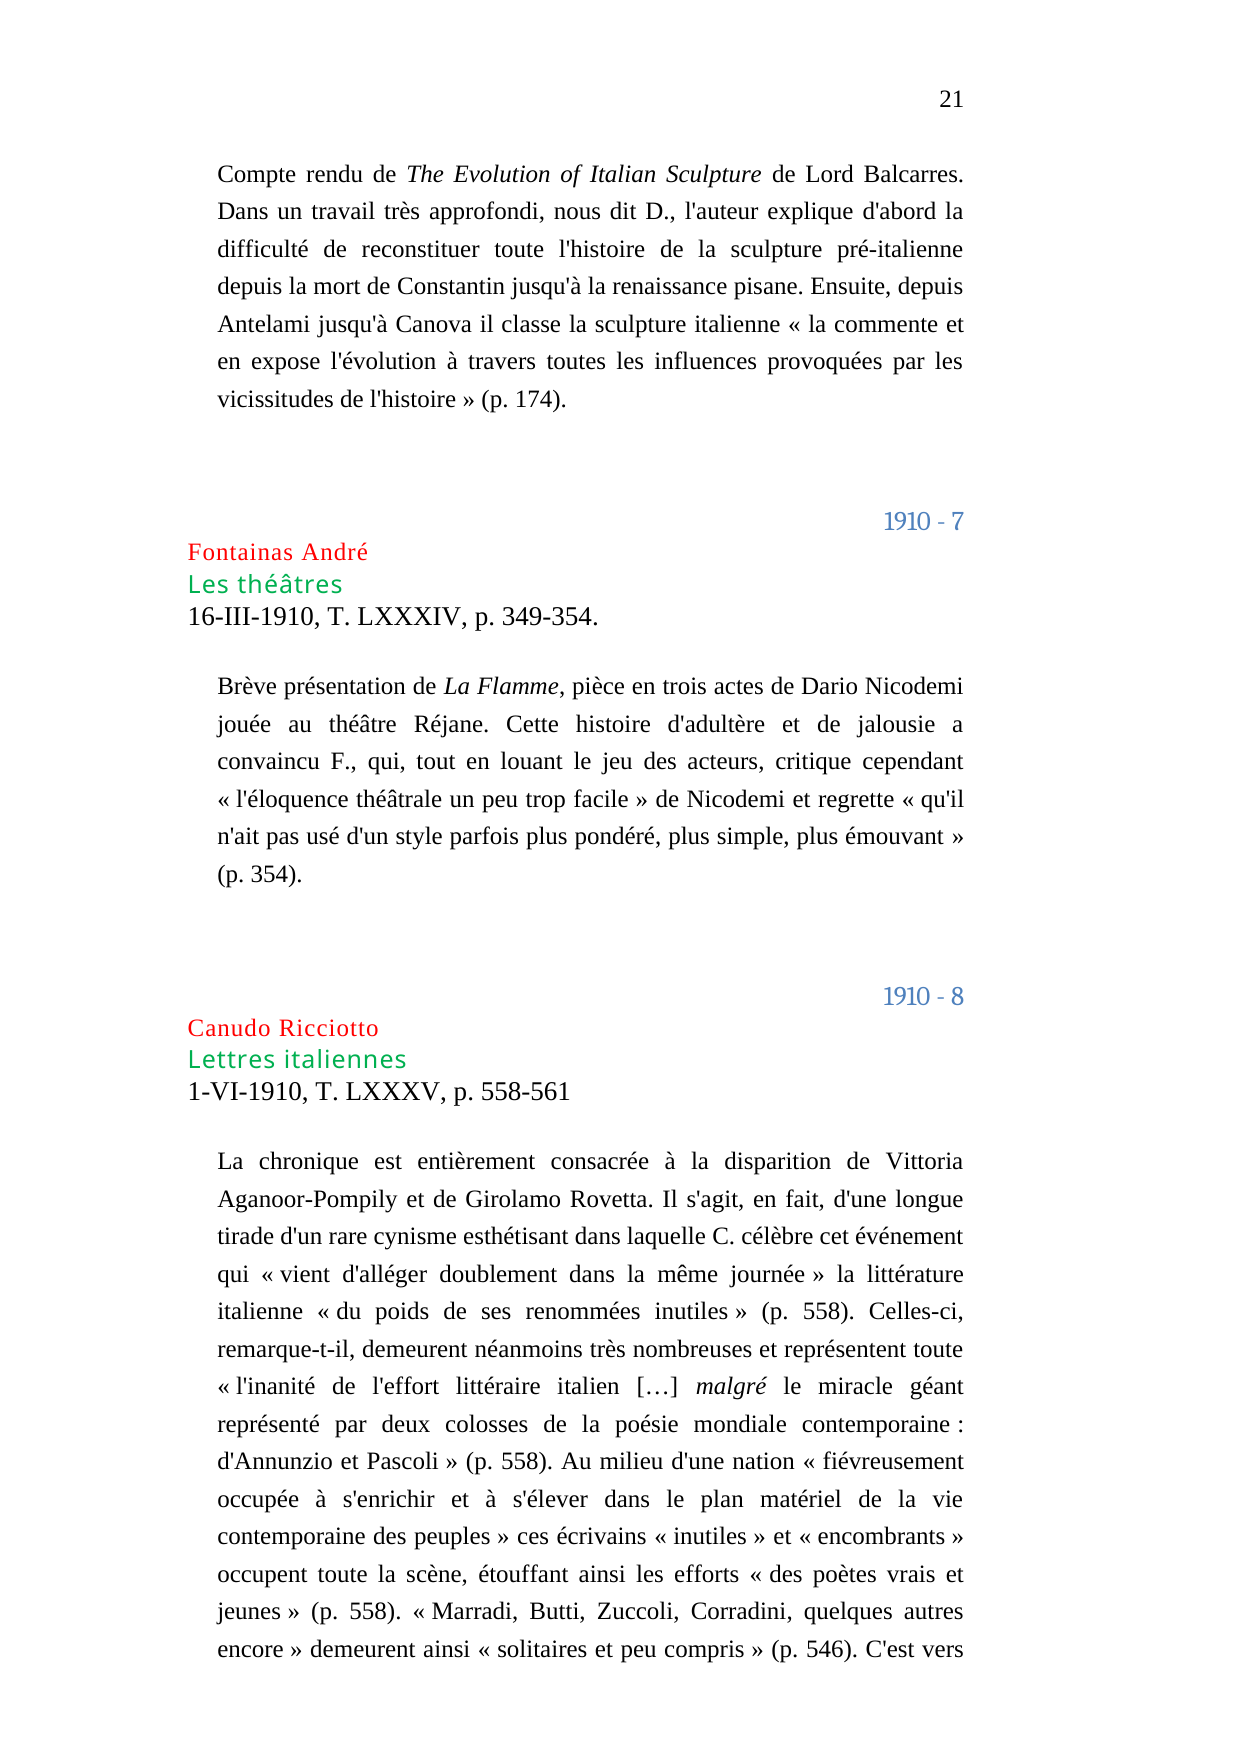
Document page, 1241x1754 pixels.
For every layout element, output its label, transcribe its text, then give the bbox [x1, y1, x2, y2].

subtitle 1910 - 8 [217, 975, 964, 1013]
text Compte rendu de The Evolution of Italian Sculpture de Lord Balcarres. Dans un travail très approfondi, nous dit D., l'auteur explique d'abord la difficulté de reconstituer toute l'histoire de la sculpture pré-italienne depuis la mort de Constantin jusqu'à la renaissance pisane. Ensuite, depuis Antelami jusqu'à Canova il classe la sculpture italienne « la commente et en expose l'évolution à travers toutes les influences provoquées par les vicissitudes de l'histoire » (p. 174). [217, 150, 964, 412]
text 16-III-1910, T. LXXXIV, p. 349-354. [187, 600, 1131, 631]
text Fontainas André [187, 537, 1053, 566]
subtitle 1910 - 7 [217, 500, 964, 537]
text Canudo Ricciotto [187, 1013, 1053, 1041]
text 1-VI-1910, T. LXXXV, p. 558-561 [187, 1075, 1131, 1107]
text Lettres italiennes [187, 1041, 1053, 1075]
text Brève présentation de La Flamme, pièce en trois actes de Dario Nicodemi jouée au théâtre Réjane. Cette histoire d'adultère et de jalousie a convaincu F., qui, tout en louant le jeu des acteurs, critique cependant « l'éloquence théâtrale un peu trop facile » de Nicodemi et regrette « qu'il n'ait pas usé d'un style parfois plus pondéré, plus simple, plus émouvant » (p. 354). [217, 663, 964, 888]
text Les théâtres [187, 566, 1053, 600]
text La chronique est entièrement consacrée à la disparition de Vittoria Aganoor-Pompily et de Girolamo Rovetta. Il s'agit, en fait, d'une longue tirade d'un rare cynisme esthétisant dans laquelle C. célèbre cet événement qui « vient d'alléger doublement dans la même journée » la littérature italienne « du poids de ses renommées inutiles » (p. 558). Celles-ci, remarque-t-il, demeurent néanmoins très nombreuses et représentent toute « l'inanité de l'effort littéraire italien […] malgré le miracle géant représenté par deux colosses de la poésie mondiale contemporaine : d'Annunzio et Pascoli » (p. 558). Au milieu d'une nation « fiévreusement occupée à s'enrichir et à s'élever dans le plan matériel de la vie contemporaine des peuples » ces écrivains « inutiles » et « encombrants » occupent toute la scène, étouffant ainsi les efforts « des poètes vrais et jeunes » (p. 558). « Marradi, Butti, Zuccoli, Corradini, quelques autres encore » demeurent ainsi « solitaires et peu compris » (p. 546). C'est vers [217, 1138, 964, 1663]
